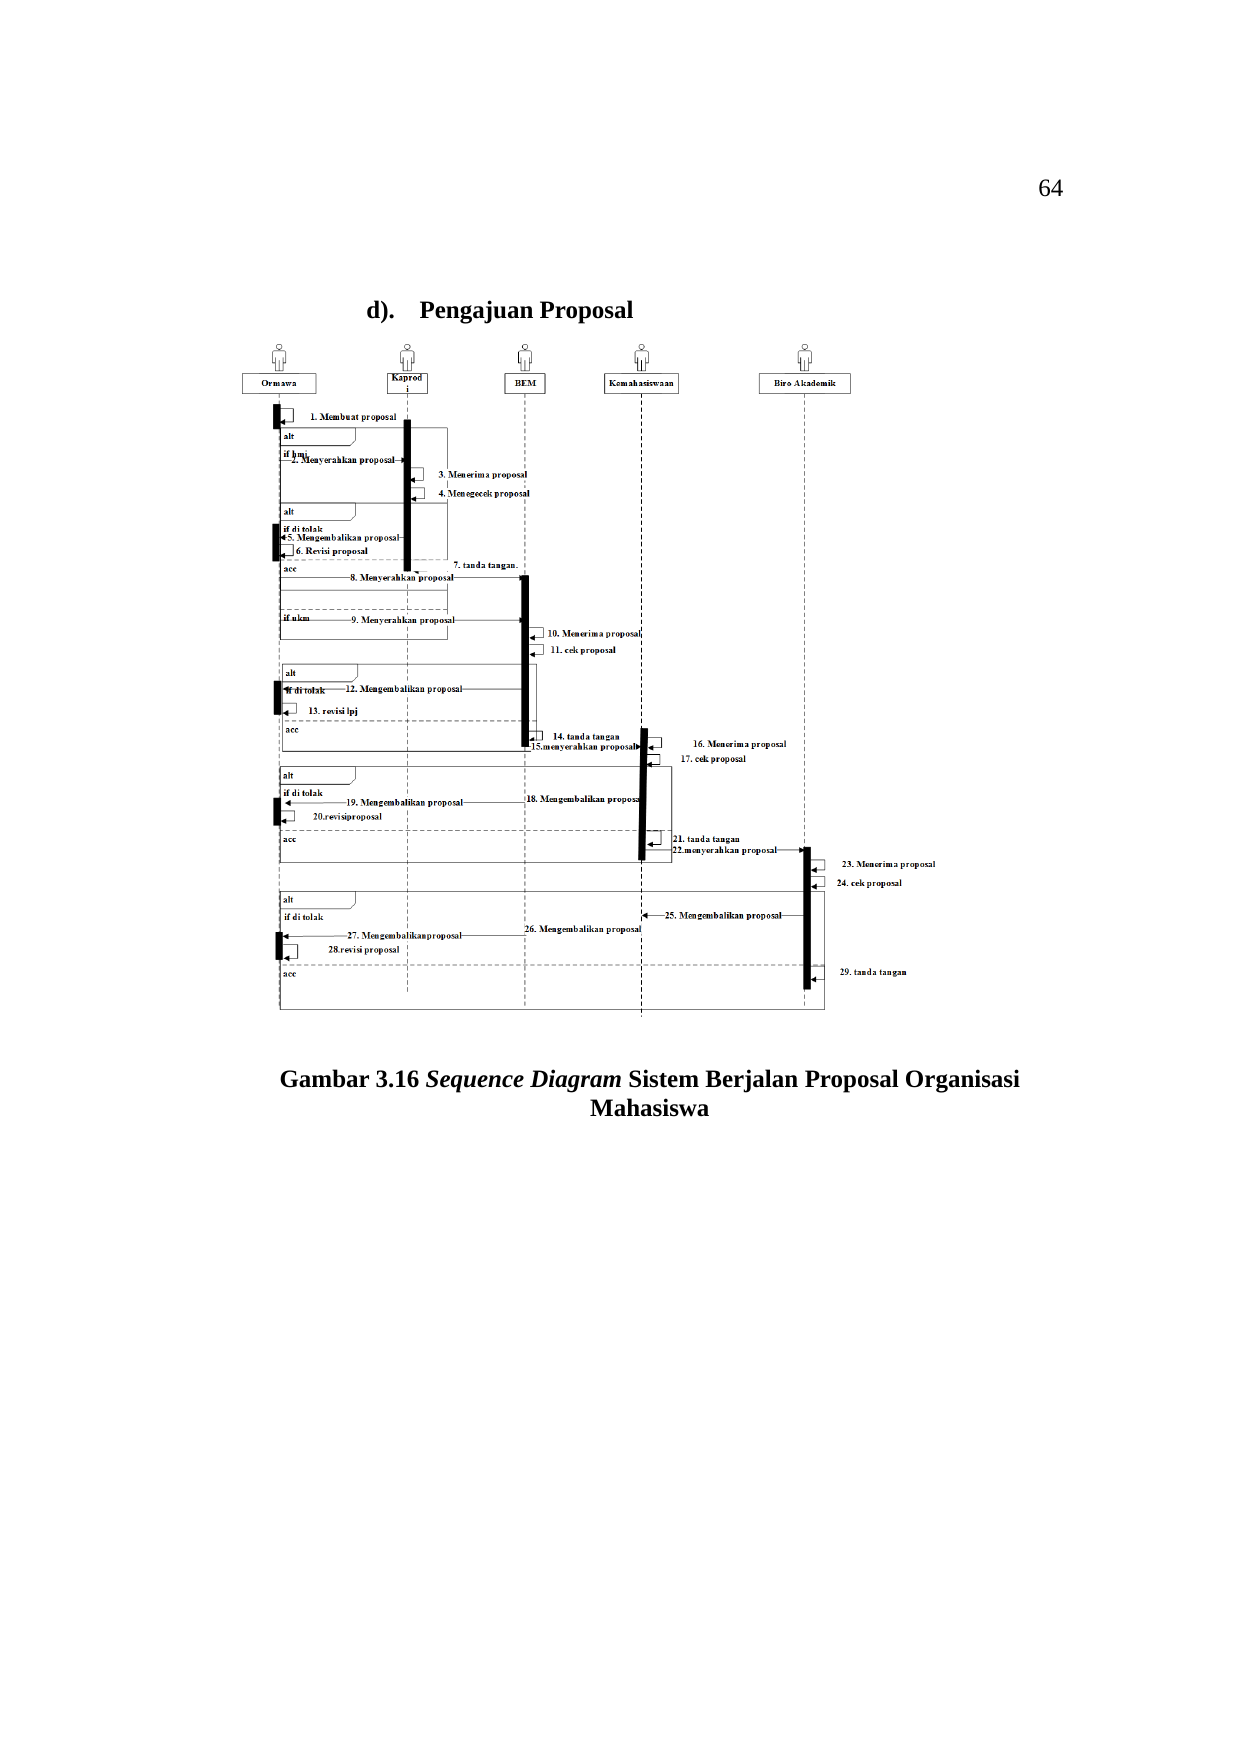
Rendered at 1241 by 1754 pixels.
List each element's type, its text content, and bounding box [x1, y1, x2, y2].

picture [242, 343, 1058, 1017]
text Gambar 3.16 Sequence Diagram Sistem Berjalan Proposal Organisasi Mahasiswa [236, 1064, 1063, 1121]
list Pengajuan Proposal [313, 295, 1063, 324]
table_header [236, 338, 1063, 1051]
